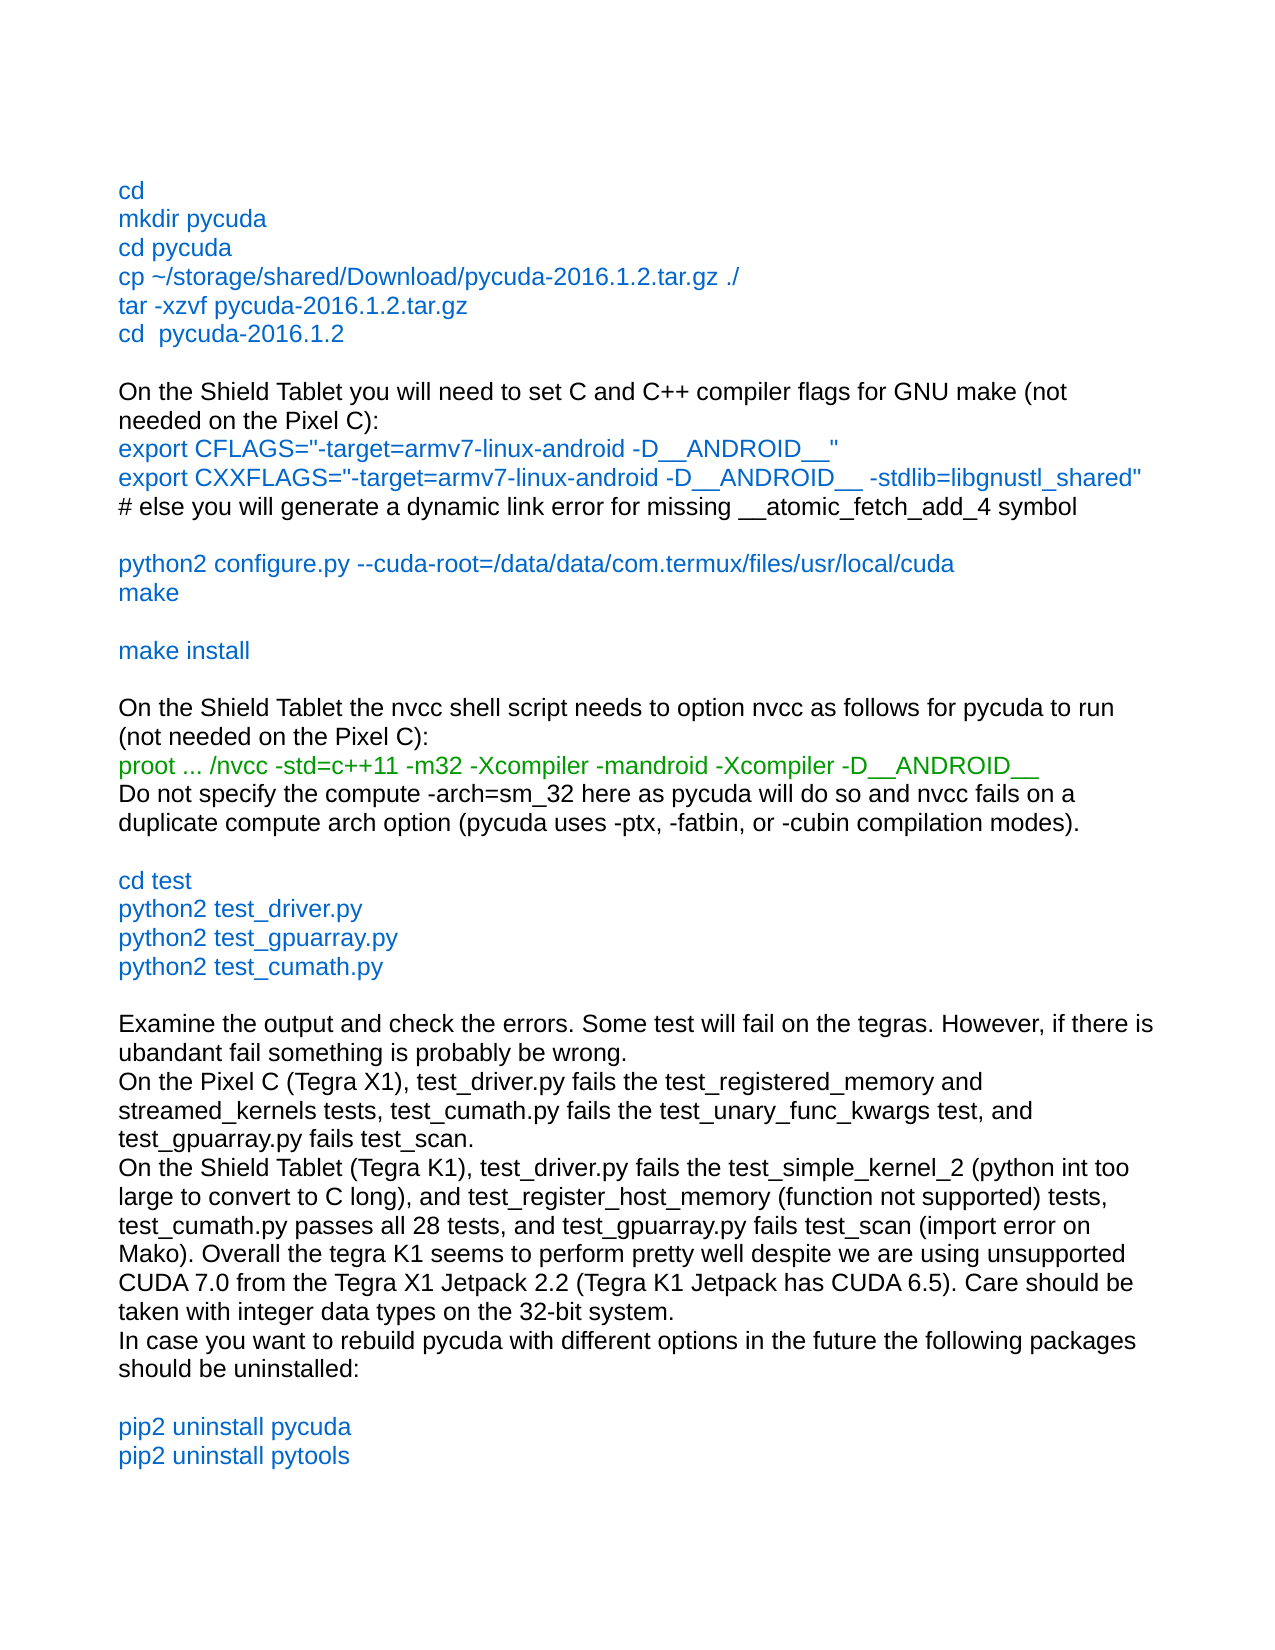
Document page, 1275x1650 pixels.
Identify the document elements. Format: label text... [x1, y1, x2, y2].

text python2 configure.py --cuda-root=/data/data/com.termux/files/usr/local/cuda [118, 549, 1157, 578]
text make install [118, 636, 1157, 664]
text On the Shield Tablet (Tegra K1), test_driver.py fails the test_simple_kernel_2 (python int too large to convert to C long), and test_register_host_memory (function not supported) tests, test_cumath.py passes all 28 tests, and test_gpuarray.py fails test_scan (import error on Mako). Overall the tegra K1 seems to perform pretty well despite we are using unsupported CUDA 7.0 from the Tegra X1 Jetpack 2.2 (Tegra K1 Jetpack has CUDA 6.5). Care should be taken with integer data types on the 32-bit system. [118, 1153, 1157, 1326]
text On the Pixel C (Tegra X1), test_driver.py fails the test_registered_memory and streamed_kernels tests, test_cumath.py fails the test_unary_func_kwargs test, and test_gpuarray.py fails test_scan. [118, 1067, 1157, 1153]
text tar -xzvf pycuda-2016.1.2.tar.gz [118, 291, 1157, 319]
text pip2 uninstall pytools [118, 1441, 1157, 1469]
text Do not specify the compute -arch=sm_32 here as pycuda will do so and nvcc fails on a duplicate compute arch option (pycuda uses -ptx, -fatbin, or -cubin compilation modes). [118, 779, 1157, 837]
text Examine the output and check the errors. Some test will fail on the tegras. However, if there is ubandant fail something is probably be wrong. [118, 1009, 1157, 1067]
text cd pycuda-2016.1.2 [118, 319, 1157, 348]
text cp ~/storage/shared/Download/pycuda-2016.1.2.tar.gz ./ [118, 262, 1157, 291]
text cd pycuda [118, 233, 1157, 262]
text In case you want to rebuild pycuda with different options in the future the following packages should be uninstalled: [118, 1326, 1157, 1383]
text make [118, 578, 1157, 607]
text python2 test_cumath.py [118, 952, 1157, 981]
text On the Shield Tablet you will need to set C and C++ compiler flags for GNU make (not needed on the Pixel C): [118, 377, 1157, 434]
text export CFLAGS="-target=armv7-linux-android -D__ANDROID__" [118, 434, 1157, 463]
text export CXXFLAGS="-target=armv7-linux-android -D__ANDROID__ -stdlib=libgnustl_shared" [118, 463, 1157, 492]
text cd [118, 176, 1157, 204]
text python2 test_driver.py [118, 894, 1157, 923]
text On the Shield Tablet the nvcc shell script needs to option nvcc as follows for pycuda to run (not needed on the Pixel C): [118, 693, 1157, 751]
text cd test [118, 866, 1157, 894]
text python2 test_gpuarray.py [118, 923, 1157, 952]
text proot ... /nvcc -std=c++11 -m32 -Xcompiler -mandroid -Xcompiler -D__ANDROID__ [118, 751, 1157, 779]
text mkdir pycuda [118, 204, 1157, 233]
text pip2 uninstall pycuda [118, 1412, 1157, 1441]
text # else you will generate a dynamic link error for missing __atomic_fetch_add_4 symbol [118, 492, 1157, 521]
